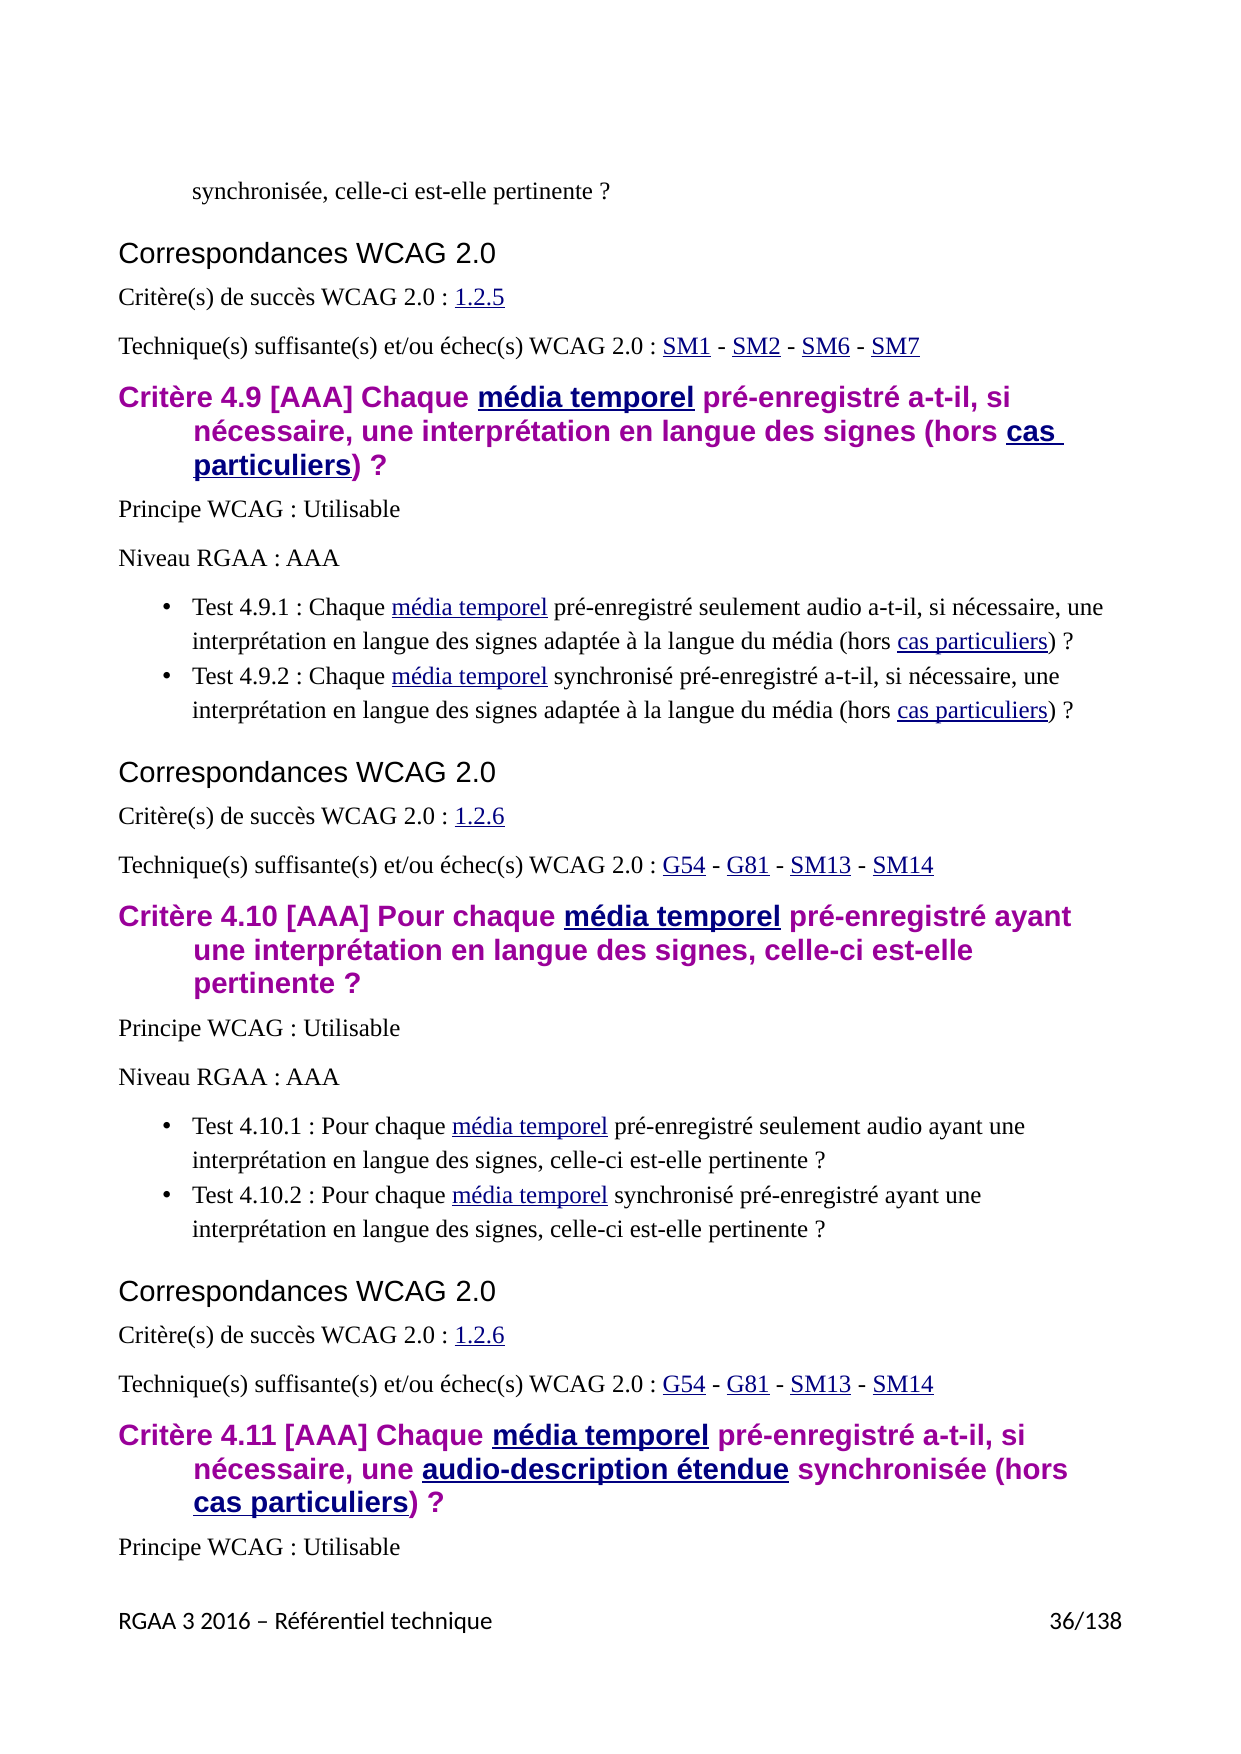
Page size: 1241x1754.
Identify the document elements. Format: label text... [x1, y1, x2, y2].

subtitle Correspondances WCAG 2.0 [118, 755, 1122, 788]
text Critère(s) de succès WCAG 2.0 : 1.2.6 [118, 1320, 1122, 1348]
text Principe WCAG : Utilisable [118, 1532, 1122, 1560]
text Niveau RGAA : AAA [118, 1062, 1122, 1091]
text Critère(s) de succès WCAG 2.0 : 1.2.6 [118, 801, 1122, 829]
subtitle Correspondances WCAG 2.0 [118, 1274, 1122, 1307]
text Technique(s) suffisante(s) et/ou échec(s) WCAG 2.0 : G54 - G81 - SM13 - SM14 [118, 1369, 1122, 1398]
subtitle Critère 4.10 [AAA] Pour chaque média temporel pré-enregistré ayant une interprétation en langue des signes, celle-ci est-elle pertinente ? [118, 899, 1122, 1000]
text Technique(s) suffisante(s) et/ou échec(s) WCAG 2.0 : G54 - G81 - SM13 - SM14 [118, 850, 1122, 879]
text Technique(s) suffisante(s) et/ou échec(s) WCAG 2.0 : SM1 - SM2 - SM6 - SM7 [118, 331, 1122, 360]
text Critère(s) de succès WCAG 2.0 : 1.2.5 [118, 282, 1122, 311]
subtitle Critère 4.9 [AAA] Chaque média temporel pré-enregistré a-t-il, si nécessaire, une interprétation en langue des signes (hors cas particuliers) ? [118, 380, 1122, 481]
text Principe WCAG : Utilisable [118, 494, 1122, 522]
subtitle Correspondances WCAG 2.0 [118, 236, 1122, 269]
list Test 4.9.2 : Chaque média temporel synchronisé pré-enregistré a-t-il, si nécessaire, une interprétation en langue des signes adaptée à la langue du média (hors cas particuliers) ? [162, 661, 1122, 724]
subtitle Critère 4.11 [AAA] Chaque média temporel pré-enregistré a-t-il, si nécessaire, une audio-description étendue synchronisée (hors cas particuliers) ? [118, 1418, 1122, 1519]
list Test 4.10.1 : Pour chaque média temporel pré-enregistré seulement audio ayant une interprétation en langue des signes, celle-ci est-elle pertinente ? [162, 1111, 1122, 1174]
text Principe WCAG : Utilisable [118, 1013, 1122, 1041]
list Test 4.10.2 : Pour chaque média temporel synchronisé pré-enregistré ayant une interprétation en langue des signes, celle-ci est-elle pertinente ? [162, 1180, 1122, 1243]
list Test 4.9.1 : Chaque média temporel pré-enregistré seulement audio a-t-il, si nécessaire, une interprétation en langue des signes adaptée à la langue du média (hors cas particuliers) ? [162, 592, 1122, 655]
list synchronisée, celle-ci est-elle pertinente ? [162, 176, 1122, 205]
text Niveau RGAA : AAA [118, 543, 1122, 572]
